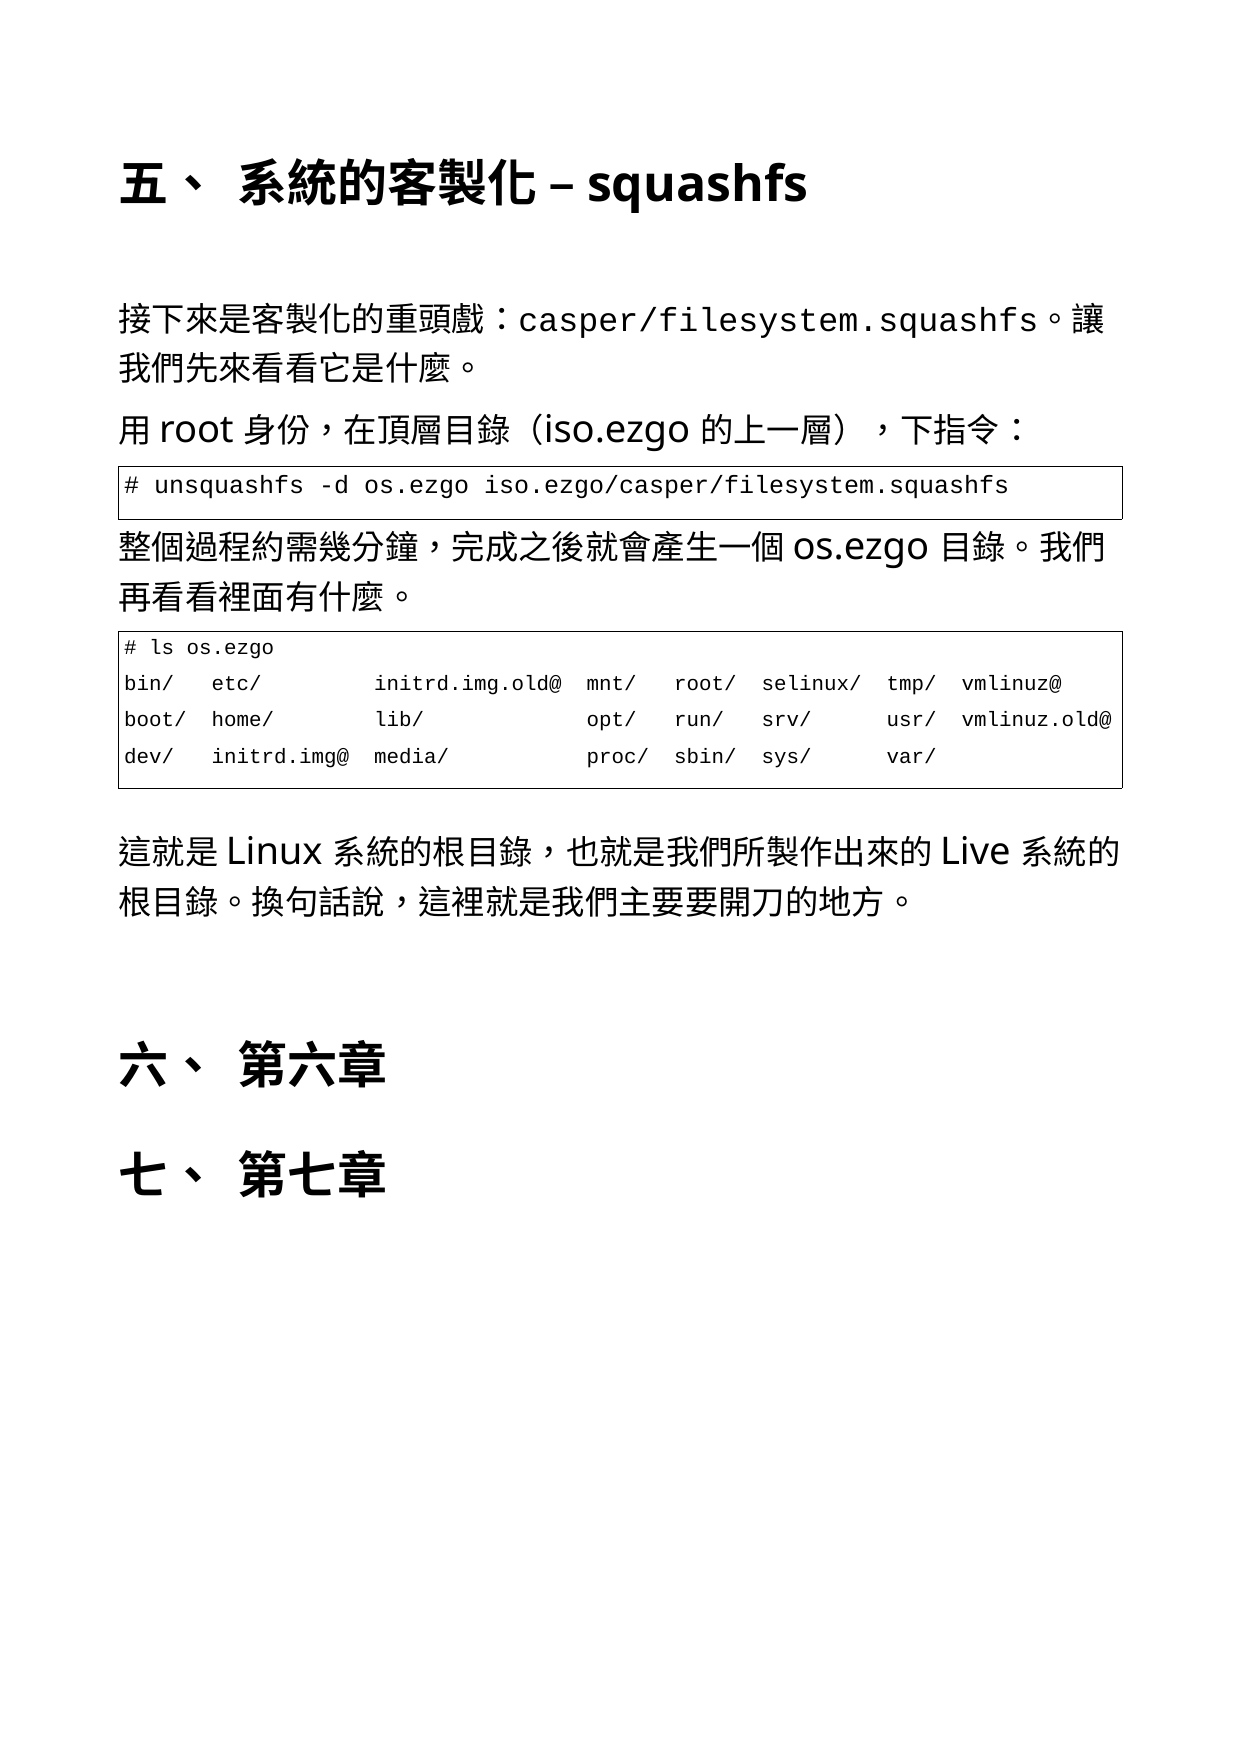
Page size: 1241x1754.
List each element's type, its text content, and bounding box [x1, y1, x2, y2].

table_header # unsquashfs -d os.ezgo iso.ezgo/casper/filesystem.squashfs [119, 467, 1122, 519]
text 整個過程約需幾分鐘，完成之後就會產生一個 os.ezgo 目錄。我們再看看裡面有什麼。 [118, 520, 1122, 619]
text 接下來是客製化的重頭戲：casper/filesystem.squashfs。讓我們先來看看它是什麼。 [118, 293, 1122, 389]
subtitle 第六章 [118, 1026, 1122, 1098]
subtitle 系統的客製化 – squashfs [118, 143, 1122, 216]
text 用 root 身份，在頂層目錄（iso.ezgo 的上一層），下指令： [118, 402, 1122, 454]
table_header # ls os.ezgo bin/ etc/ initrd.img.old@ mnt/ root/ selinux/ tmp/ vmlinuz@ boot/ home/ lib/ opt/ run/ srv/ usr/ vmlinuz.old@ dev/ initrd.img@ media/ proc/ sbin/ sys/ var/ [119, 632, 1122, 787]
subtitle 第七章 [118, 1135, 1122, 1208]
text 這就是 Linux 系統的根目錄，也就是我們所製作出來的 Live 系統的根目錄。換句話說，這裡就是我們主要要開刀的地方。 [118, 824, 1122, 924]
